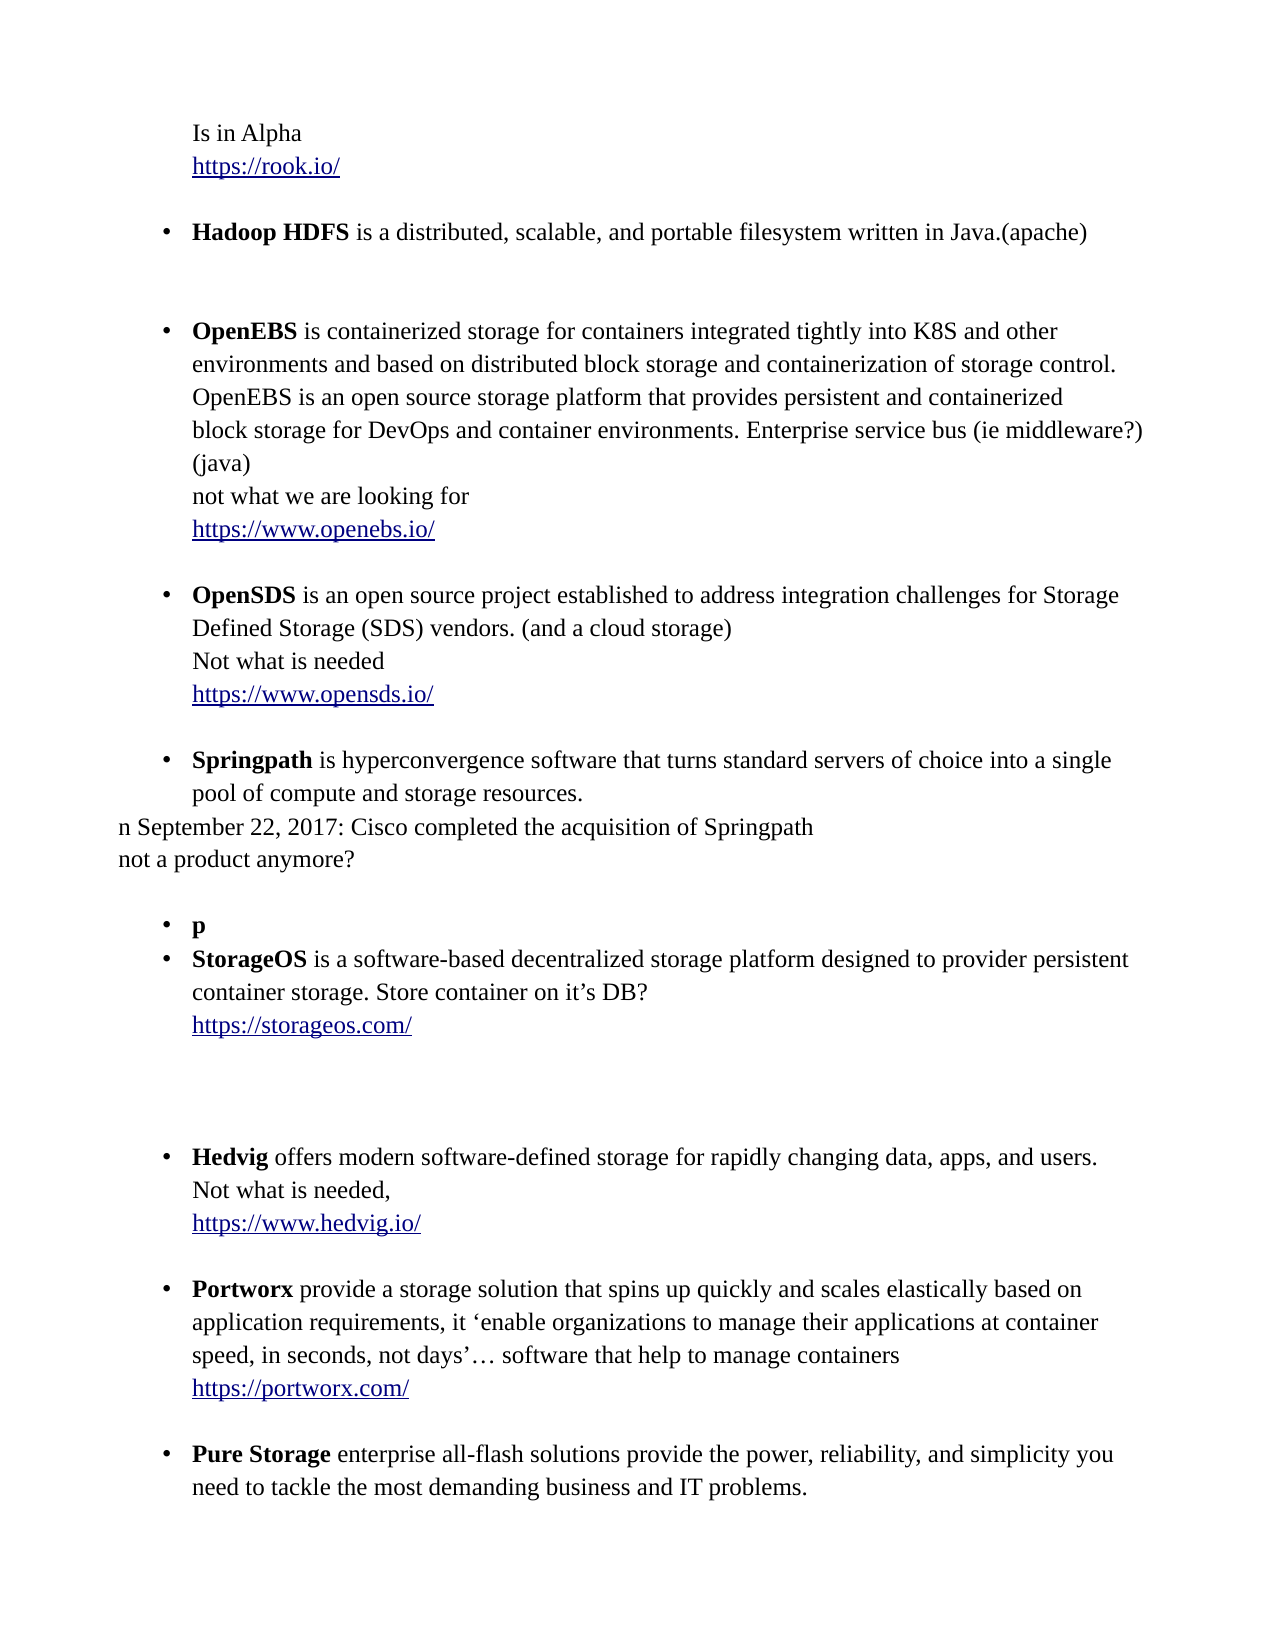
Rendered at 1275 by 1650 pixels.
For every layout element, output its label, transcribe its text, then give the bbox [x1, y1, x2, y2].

text not a product anymore? [118, 844, 1157, 873]
text https://www.opensds.io/ [118, 679, 1157, 708]
list Hedvig offers modern software-defined storage for rapidly changing data, apps, and users. [162, 1142, 1157, 1171]
text Not what is needed, [118, 1175, 1157, 1203]
list OpenEBS is containerized storage for containers integrated tightly into K8S and other environments and based on distributed block storage and containerization of storage control. [162, 316, 1157, 378]
text not what we are looking for [118, 481, 1157, 510]
text https://www.openebs.io/ [118, 514, 1157, 543]
list StorageOS is a software-based decentralized storage platform designed to provider persistent container storage. Store container on it’s DB? [162, 944, 1157, 1005]
text OpenEBS is an open source storage platform that provides persistent and containerized block storage for DevOps and container environments. Enterprise service bus (ie middleware?) (java) [118, 382, 1157, 477]
text n September 22, 2017: Cisco completed the acquisition of Springpath [118, 812, 1157, 840]
list https://storageos.com/ [162, 1010, 1157, 1038]
list https://portworx.com/ [162, 1373, 1157, 1402]
text Not what is needed [118, 646, 1157, 675]
text Is in Alpha [118, 118, 1157, 147]
text https://www.hedvig.io/ [118, 1208, 1157, 1237]
list Portworx provide a storage solution that spins up quickly and scales elastically based on application requirements, it ‘enable organizations to manage their applications at container speed, in seconds, not days’… software that help to manage containers [162, 1274, 1157, 1369]
list p [162, 911, 1157, 939]
list OpenSDS is an open source project established to address integration challenges for Storage Defined Storage (SDS) vendors. (and a cloud storage) [162, 580, 1157, 642]
list Pure Storage enterprise all-flash solutions provide the power, reliability, and simplicity you need to tackle the most demanding business and IT problems. [162, 1439, 1157, 1501]
text https://rook.io/ [118, 151, 1157, 180]
list Springpath is hyperconvergence software that turns standard servers of choice into a single pool of compute and storage resources. [162, 746, 1157, 807]
list Hadoop HDFS is a distributed, scalable, and portable filesystem written in Java.(apache) [162, 217, 1157, 246]
